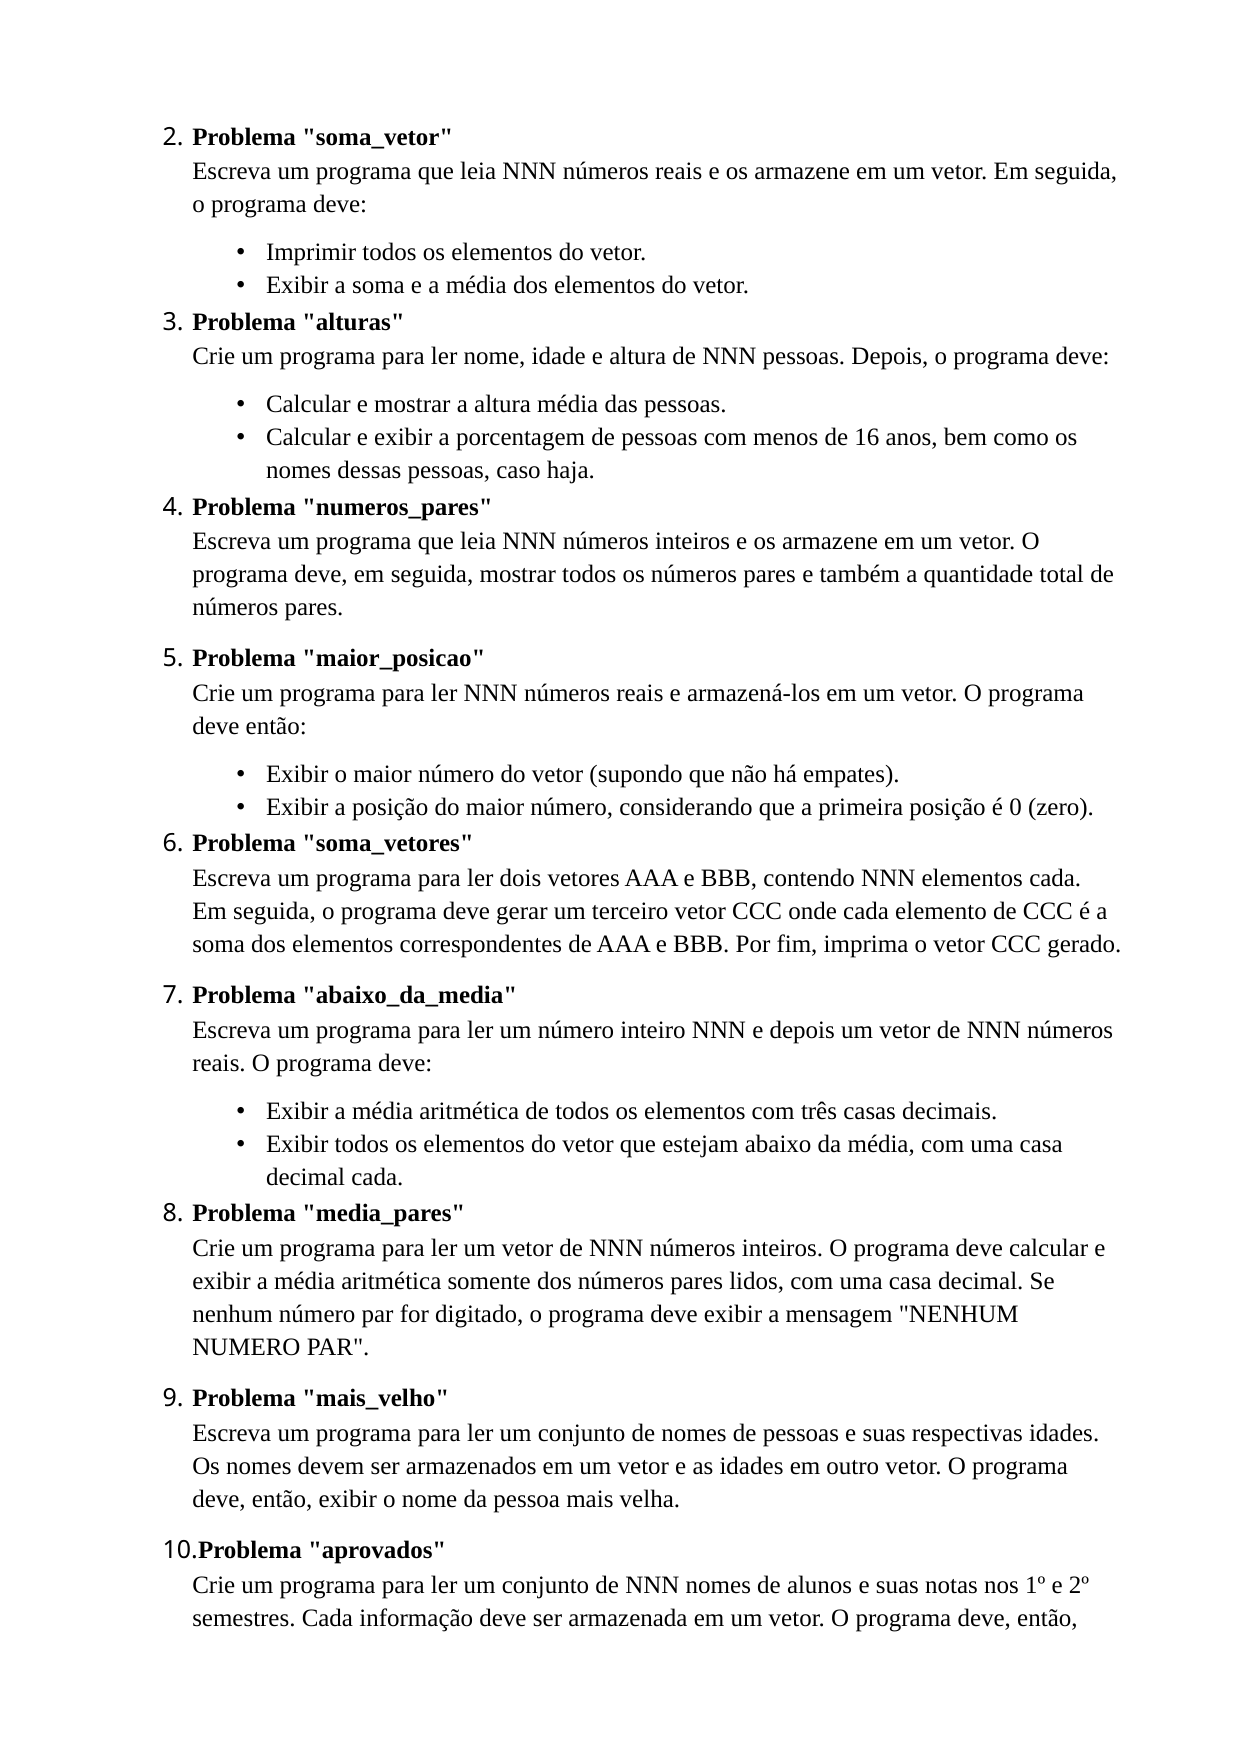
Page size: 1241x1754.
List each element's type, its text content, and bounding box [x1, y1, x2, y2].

list Problema "soma_vetores" Escreva um programa para ler dois vetores AAA e BBB, contendo NNN elementos cada. Em seguida, o programa deve gerar um terceiro vetor CCC onde cada elemento de CCC é a soma dos elementos correspondentes de AAA e BBB. Por fim, imprima o vetor CCC gerado. [162, 825, 1122, 958]
list Problema "abaixo_da_media" Escreva um programa para ler um número inteiro NNN e depois um vetor de NNN números reais. O programa deve: [162, 977, 1122, 1077]
list Exibir a média aritmética de todos os elementos com três casas decimais. [236, 1096, 1122, 1125]
list Problema "soma_vetor" Escreva um programa que leia NNN números reais e os armazene em um vetor. Em seguida, o programa deve: [162, 118, 1122, 218]
list Imprimir todos os elementos do vetor. [236, 237, 1122, 266]
list Exibir o maior número do vetor (supondo que não há empates). [236, 759, 1122, 788]
list Exibir todos os elementos do vetor que estejam abaixo da média, com uma casa decimal cada. [236, 1129, 1122, 1191]
list Problema "mais_velho" Escreva um programa para ler um conjunto de nomes de pessoas e suas respectivas idades. Os nomes devem ser armazenados em um vetor e as idades em outro vetor. O programa deve, então, exibir o nome da pessoa mais velha. [162, 1380, 1122, 1513]
list Calcular e mostrar a altura média das pessoas. [236, 389, 1122, 418]
list Exibir a soma e a média dos elementos do vetor. [236, 270, 1122, 299]
list Calcular e exibir a porcentagem de pessoas com menos de 16 anos, bem como os nomes dessas pessoas, caso haja. [236, 422, 1122, 484]
list Problema "media_pares" Crie um programa para ler um vetor de NNN números inteiros. O programa deve calcular e exibir a média aritmética somente dos números pares lidos, com uma casa decimal. Se nenhum número par for digitado, o programa deve exibir a mensagem "NENHUM NUMERO PAR". [162, 1195, 1122, 1361]
list Problema "maior_posicao" Crie um programa para ler NNN números reais e armazená-los em um vetor. O programa deve então: [162, 640, 1122, 740]
list Problema "numeros_pares" Escreva um programa que leia NNN números inteiros e os armazene em um vetor. O programa deve, em seguida, mostrar todos os números pares e também a quantidade total de números pares. [162, 488, 1122, 621]
list Exibir a posição do maior número, considerando que a primeira posição é 0 (zero). [236, 792, 1122, 821]
list Problema "aprovados" Crie um programa para ler um conjunto de NNN nomes de alunos e suas notas nos 1º e 2º semestres. Cada informação deve ser armazenada em um vetor. O programa deve, então, [162, 1532, 1122, 1632]
list Problema "alturas" Crie um programa para ler nome, idade e altura de NNN pessoas. Depois, o programa deve: [162, 303, 1122, 370]
